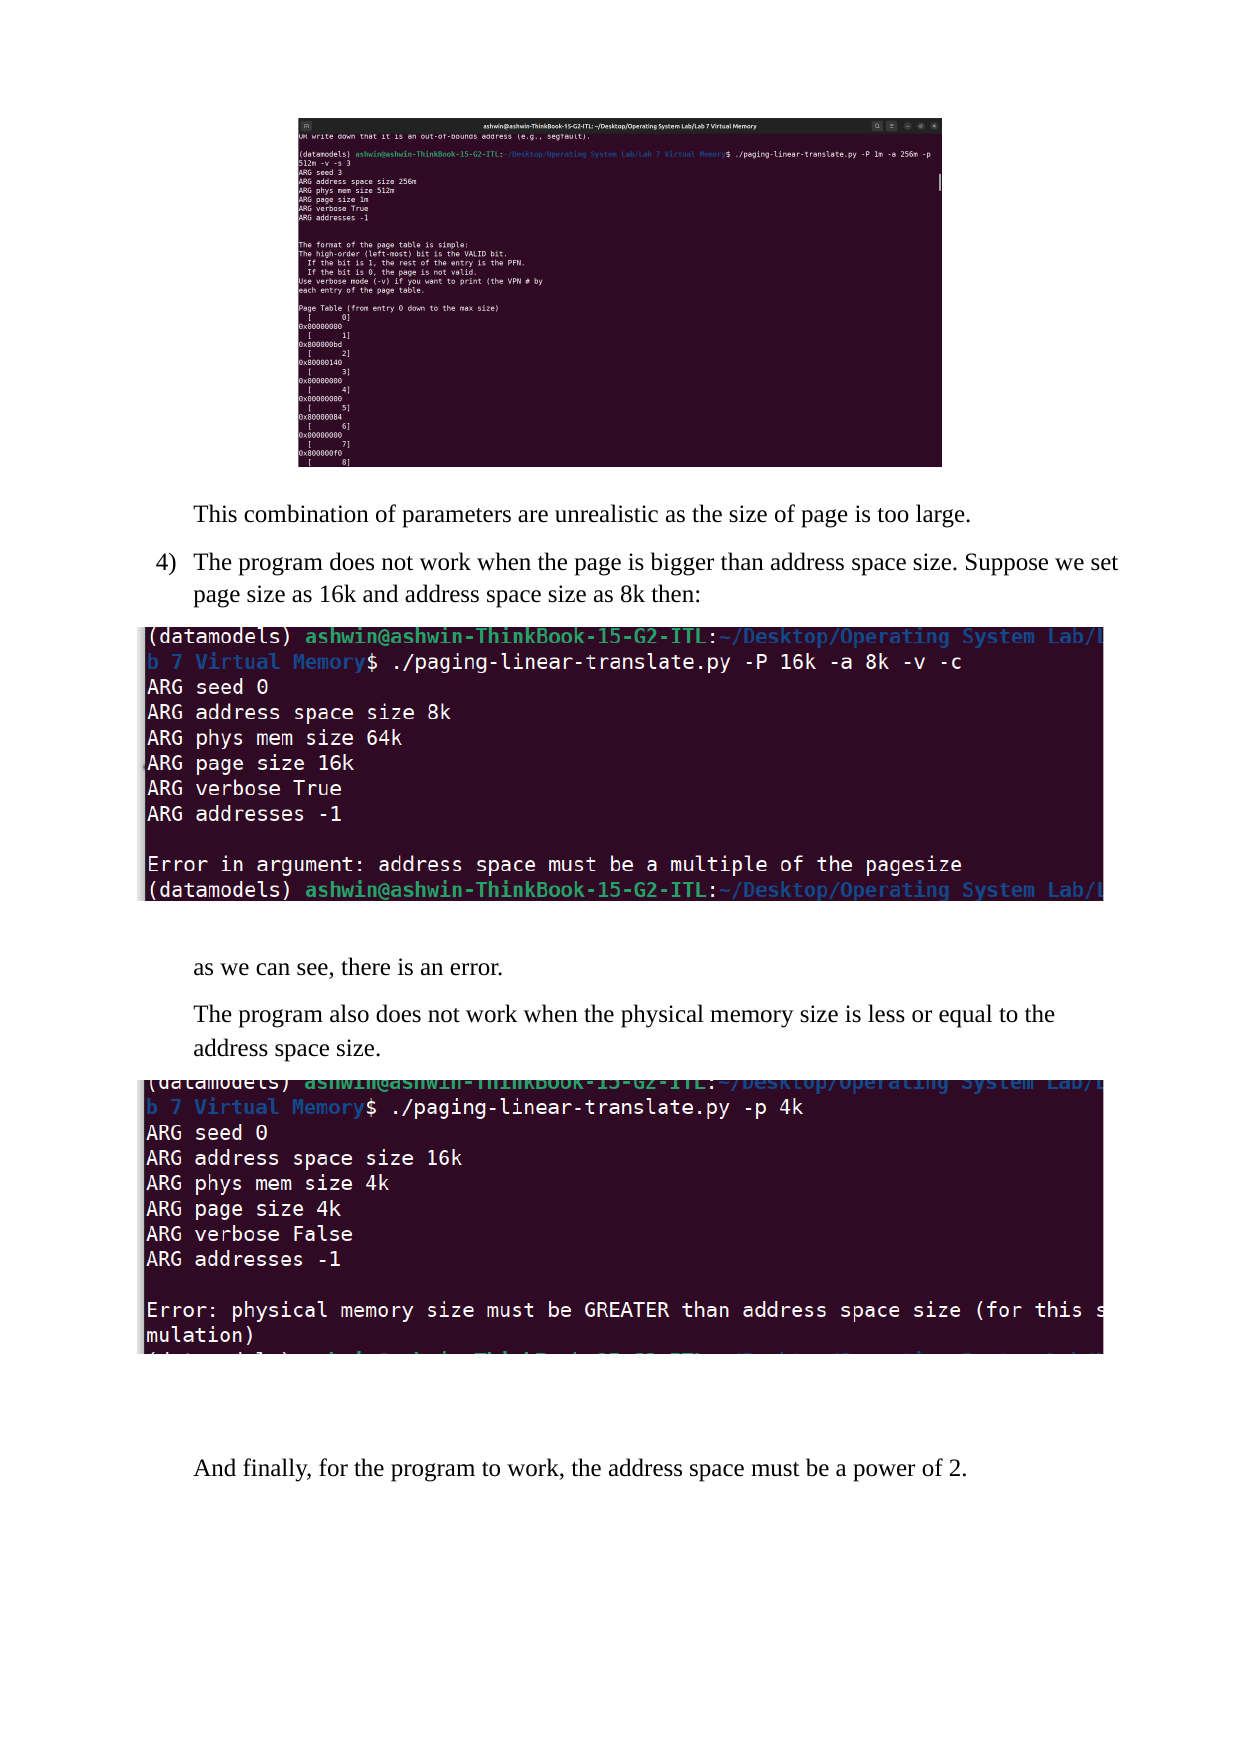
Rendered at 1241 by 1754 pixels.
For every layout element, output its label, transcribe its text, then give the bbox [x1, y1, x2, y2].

list as we can see, there is an error. [156, 952, 1122, 981]
picture [136, 1080, 1104, 1354]
list This combination of parameters are unrealistic as the size of page is too large. [156, 499, 1122, 528]
picture [136, 627, 1104, 901]
picture [298, 118, 942, 467]
list The program also does not work when the physical memory size is less or equal to the address space size. [156, 999, 1122, 1061]
list The program does not work when the page is bigger than address space size. Suppose we set page size as 16k and address space size as 8k then: [156, 547, 1122, 608]
list And finally, for the program to work, the address space must be a power of 2. [156, 1453, 1122, 1481]
